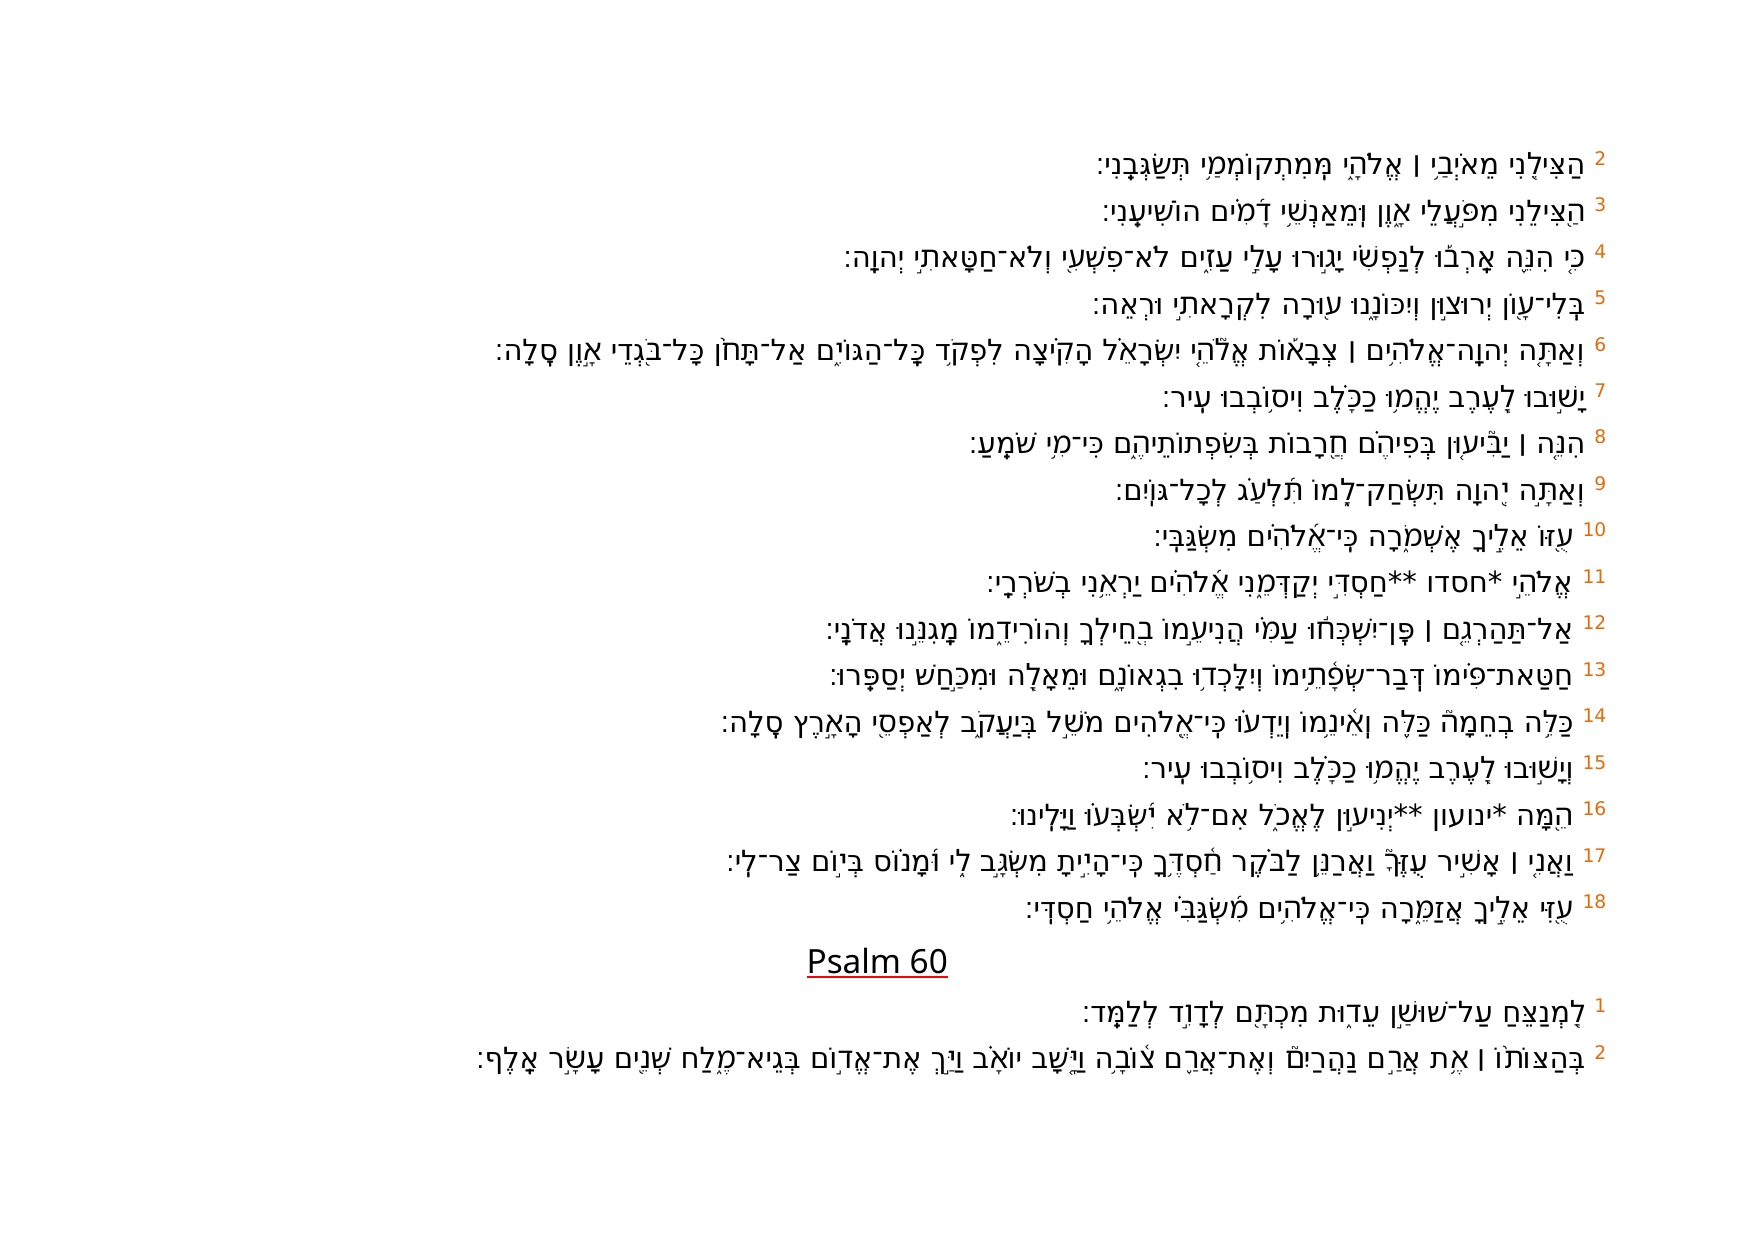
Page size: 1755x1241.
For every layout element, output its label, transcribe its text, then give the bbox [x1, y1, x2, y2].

text 5 בְּֽלִי־עָ֭וֺן יְרוּצ֣וּן וְיִכּוֹנָ֑נוּ ע֖וּרָה לִקְרָאתִ֣י וּרְאֵה׃ ‬‬‬‬ [148, 287, 1606, 321]
text 1 לַ֭מְנַצֵּחַ עַל־שׁוּשַׁ֣ן עֵד֑וּת מִכְתָּ֖ם לְדָוִ֣ד לְלַמֵּֽד׃ [148, 995, 1606, 1029]
text 17 וַאֲנִ֤י ׀ אָשִׁ֣יר עֻזֶּךָ֮ וַאֲרַנֵּ֥ן לַבֹּ֗קֶר חַ֫סְדֶּ֥ךָ כִּֽי־הָיִ֣יתָ מִשְׂגָּ֣ב לִ֑י וּ֝מָנ֗וֹס בְּי֣וֹם צַר־לִֽי׃ ‬‬‬‬ [148, 844, 1606, 878]
text 15 וְיָשׁ֣וּבוּ לָ֭עֶרֶב יֶהֱמ֥וּ כַכָּ֗לֶב וִיס֥וֹבְבוּ עִֽיר׃ ‬‬‬‬ [148, 752, 1606, 786]
text 12 אַל־תַּהַרְגֵ֤ם ׀ פֶּֽן־יִשְׁכְּח֬וּ עַמִּ֗י הֲנִיעֵ֣מוֹ בְ֭חֵילְךָ וְהוֹרִידֵ֑מוֹ מָֽגִנֵּ֣נוּ אֲדֹנָֽי׃ ‬‬‬‬ [148, 612, 1606, 646]
text 13 חַטַּאת־פִּ֗ימוֹ דְּֽבַר־שְׂפָ֫תֵ֥ימוֹ וְיִלָּכְד֥וּ בִגְאוֹנָ֑ם וּמֵאָלָ֖ה וּמִכַּ֣חַשׁ יְסַפֵּֽרוּ׃ ‬‬‬‬ [148, 659, 1606, 693]
text 8 הִנֵּ֤ה ׀ יַבִּ֘יע֤וּן בְּפִיהֶ֗ם חֲ֭רָבוֹת בְּשִׂפְתוֹתֵיהֶ֑ם כִּי־מִ֥י שֹׁמֵֽעַ׃ ‬‬‬‬ [148, 426, 1606, 460]
text 2 בְּהַצּוֹת֨וֹ ׀ אֶ֥ת אֲרַ֣ם נַהֲרַיִם֮ וְאֶת־אֲרַ֢ם צ֫וֹבָ֥ה וַיָּ֤שָׁב יוֹאָ֗ב וַיַּ֣ךְ אֶת־אֱד֣וֹם בְּגֵיא־מֶ֑לַח שְׁנֵ֖ים עָשָׂ֣ר אָֽלֶף׃ ‬‬‬‬ [148, 1042, 1606, 1076]
text Psalm 60 [148, 937, 1606, 983]
text 18 עֻ֭זִּי אֵלֶ֣יךָ אֲזַמֵּ֑רָה כִּֽי־אֱלֹהִ֥ים מִ֝שְׂגַּבִּ֗י אֱלֹהֵ֥י חַסְדִּֽי׃ ‬‬‬‬ [148, 891, 1606, 925]
text 14 כַּלֵּ֥ה בְחֵמָה֮ כַּלֵּ֢ה וְֽאֵ֫ינֵ֥מוֹ וְֽיֵדְע֗וּ כִּֽי־אֱ֭לֹהִים מֹשֵׁ֣ל בְּיַעֲקֹ֑ב לְאַפְסֵ֖י הָאָ֣רֶץ סֶֽלָה׃ ‬‬‬‬ [148, 705, 1606, 739]
text 7 יָשׁ֣וּבוּ לָ֭עֶרֶב יֶהֱמ֥וּ כַכָּ֗לֶב וִיס֥וֹבְבוּ עִֽיר׃ ‬‬‬‬ [148, 380, 1606, 414]
text 16 הֵ֭מָּה *ינועון **יְנִיע֣וּן לֶאֱכֹ֑ל אִם־לֹ֥א יִ֝שְׂבְּע֗וּ וַיָּלִֽינוּ׃ ‬‬‬‬ [148, 798, 1606, 832]
text 3 הַ֭צִּילֵנִי מִפֹּ֣עֲלֵי אָ֑וֶן וּֽמֵאַנְשֵׁ֥י דָ֝מִ֗ים הוֹשִׁיעֵֽנִי׃ ‬‬‬‬ [148, 194, 1606, 228]
text 2 הַצִּילֵ֖נִי מֵאֹיְבַ֥י ׀ אֱלֹהָ֑י מִּֽמִתְקוֹמְמַ֥י תְּשַׂגְּבֵֽנִי׃ ‬‬‬‬ [148, 148, 1606, 182]
text 4 כִּ֤י הִנֵּ֪ה אָֽרְב֡וּ לְנַפְשִׁ֗י יָג֣וּרוּ עָלַ֣י עַזִ֑ים לֹא־פִשְׁעִ֖י וְלֹא־חַטָּאתִ֣י יְהוָֽה׃ ‬‬‬‬ [148, 241, 1606, 274]
text 11 אֱלֹהֵ֣י *חסדו **חַסְדִּ֣י יְקַדְּמֵ֑נִי אֱ֝לֹהִ֗ים יַרְאֵ֥נִי בְשֹׁרְרָֽי׃ ‬‬‬‬ [148, 566, 1606, 600]
text 10 עֻ֭זּוֹ אֵלֶ֣יךָ אֶשְׁמֹ֑רָה כִּֽי־אֱ֝לֹהִ֗ים מִשְׂגַּבִּֽי׃ ‬‬‬‬ [148, 519, 1606, 553]
text 9 וְאַתָּ֣ה יְ֭הוָה תִּשְׂחַק־לָ֑מוֹ תִּ֝לְעַ֗ג לְכָל־גּוֹיִֽם׃ ‬‬‬‬ [148, 473, 1606, 507]
text 6 וְאַתָּ֤ה יְהוָֽה־אֱלֹהִ֥ים ׀ צְבָא֡וֹת אֱלֹ֘הֵ֤י יִשְׂרָאֵ֗ל הָקִ֗יצָה לִפְקֹ֥ד כָּֽל־הַגּוֹיִ֑ם אַל־תָּחֹ֨ן כָּל־בֹּ֖גְדֵי אָ֣וֶן סֶֽלָה׃ ‬‬‬‬ [148, 333, 1606, 367]
